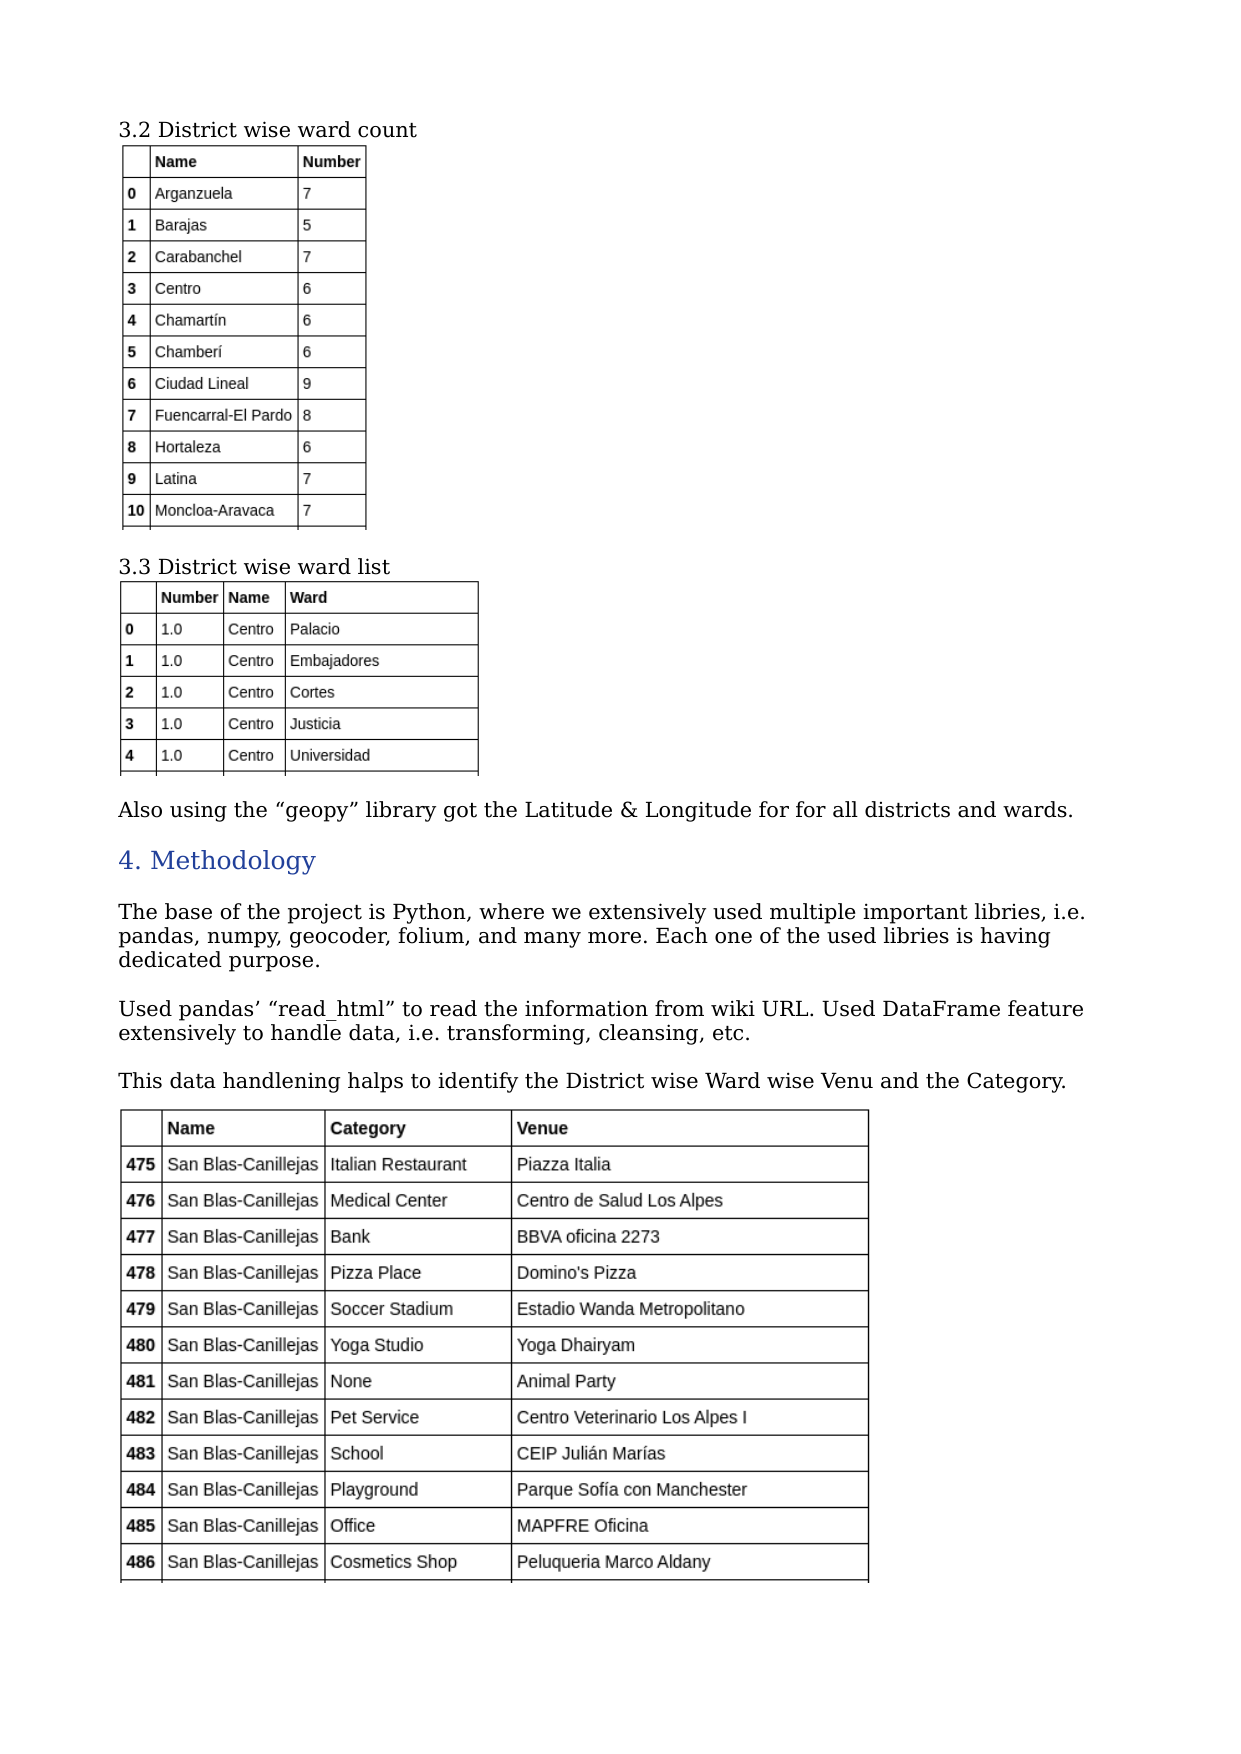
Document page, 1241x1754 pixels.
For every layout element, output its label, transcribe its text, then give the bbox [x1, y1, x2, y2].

picture [118, 142, 372, 530]
text 4. Methodology [118, 846, 1122, 875]
text Used pandas’ “read_html” to read the information from wiki URL. Used DataFrame feature extensively to handle data, i.e. transforming, cleansing, etc. [118, 997, 1122, 1045]
text This data handlening halps to identify the District wise Ward wise Venu and the Category. [118, 1069, 1122, 1094]
text 3.2 District wise ward count [118, 118, 1122, 142]
text The base of the project is Python, where we extensively used multiple important libries, i.e. pandas, numpy, geocoder, folium, and many more. Each one of the used libries is having dedicated purpose. [118, 900, 1122, 972]
picture [118, 579, 481, 776]
text Also using the “geopy” library got the Latitude & Longitude for for all districts and wards. [118, 798, 1122, 822]
text 3.3 District wise ward list [118, 555, 1122, 579]
picture [118, 1107, 873, 1583]
